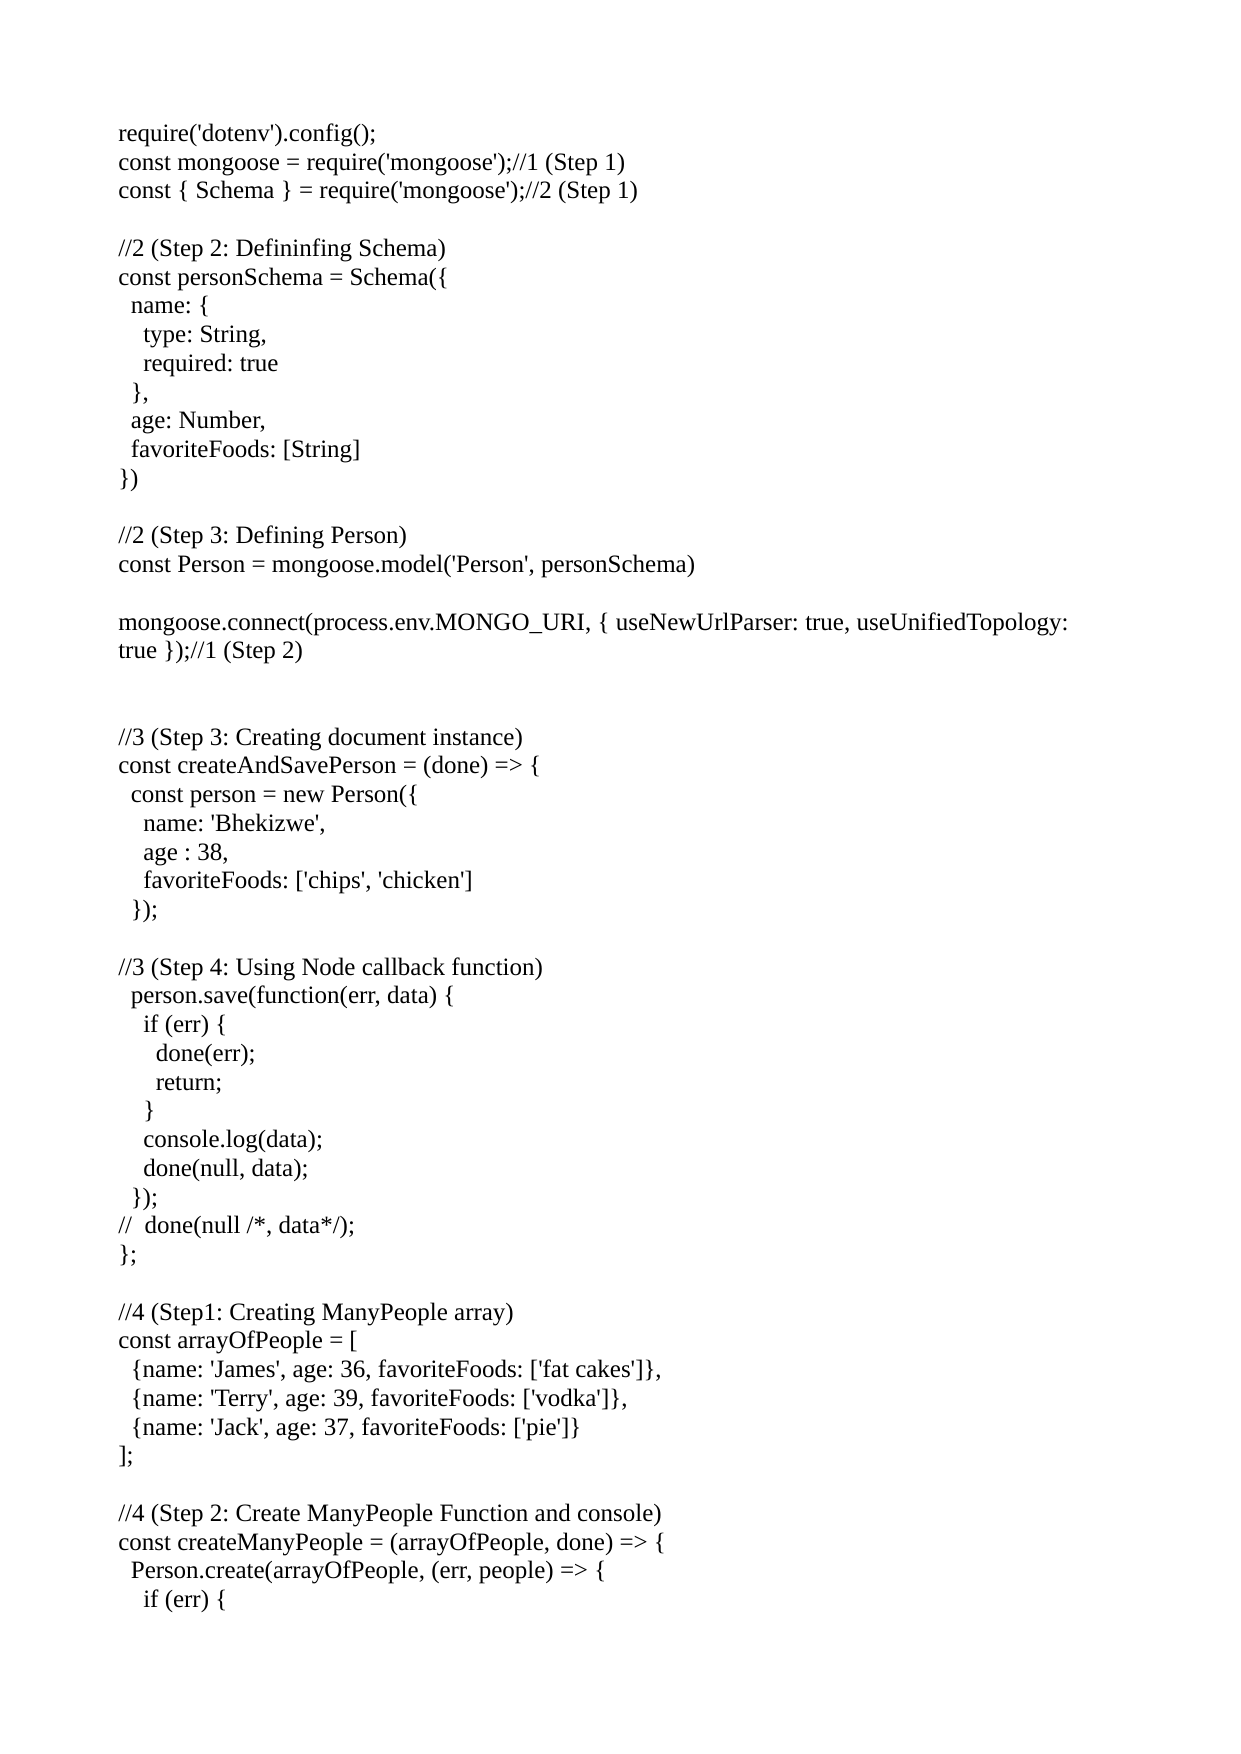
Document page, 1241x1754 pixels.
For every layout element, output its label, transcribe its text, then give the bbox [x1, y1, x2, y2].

text age: Number, [118, 406, 1122, 434]
text //3 (Step 3: Creating document instance) [118, 722, 1122, 751]
text mongoose.connect(process.env.MONGO_URI, { useNewUrlParser: true, useUnifiedTopology: true });//1 (Step 2) [118, 607, 1122, 664]
text }); [118, 1182, 1122, 1211]
text type: String, [118, 319, 1122, 348]
text favoriteFoods: ['chips', 'chicken'] [118, 866, 1122, 894]
text }); [118, 894, 1122, 923]
text //4 (Step 2: Create ManyPeople Function and console) [118, 1498, 1122, 1527]
text done(null, data); [118, 1153, 1122, 1182]
text // done(null /*, data*/); [118, 1211, 1122, 1239]
text const Person = mongoose.model('Person', personSchema) [118, 549, 1122, 578]
text person.save(function(err, data) { [118, 981, 1122, 1009]
text ]; [118, 1441, 1122, 1469]
text const arrayOfPeople = [ [118, 1326, 1122, 1354]
text const personSchema = Schema({ [118, 262, 1122, 291]
text if (err) { [118, 1584, 1122, 1613]
text }, [118, 377, 1122, 406]
text return; [118, 1067, 1122, 1096]
text {name: 'Jack', age: 37, favoriteFoods: ['pie']} [118, 1412, 1122, 1441]
text const createAndSavePerson = (done) => { [118, 751, 1122, 779]
text done(err); [118, 1038, 1122, 1067]
text required: true [118, 348, 1122, 377]
text {name: 'Terry', age: 39, favoriteFoods: ['vodka']}, [118, 1383, 1122, 1412]
text const createManyPeople = (arrayOfPeople, done) => { [118, 1527, 1122, 1556]
text age : 38, [118, 837, 1122, 866]
text require('dotenv').config(); [118, 118, 1122, 147]
text //2 (Step 3: Defining Person) [118, 521, 1122, 549]
text const person = new Person({ [118, 779, 1122, 808]
text //4 (Step1: Creating ManyPeople array) [118, 1297, 1122, 1326]
text name: 'Bhekizwe', [118, 808, 1122, 837]
text //2 (Step 2: Defininfing Schema) [118, 233, 1122, 262]
text console.log(data); [118, 1124, 1122, 1153]
text Person.create(arrayOfPeople, (err, people) => { [118, 1556, 1122, 1584]
text } [118, 1096, 1122, 1124]
text const { Schema } = require('mongoose');//2 (Step 1) [118, 176, 1122, 204]
text //3 (Step 4: Using Node callback function) [118, 952, 1122, 981]
text const mongoose = require('mongoose');//1 (Step 1) [118, 147, 1122, 176]
text favoriteFoods: [String] [118, 434, 1122, 463]
text {name: 'James', age: 36, favoriteFoods: ['fat cakes']}, [118, 1354, 1122, 1383]
text }; [118, 1239, 1122, 1268]
text if (err) { [118, 1009, 1122, 1038]
text }) [118, 463, 1122, 492]
text name: { [118, 291, 1122, 319]
